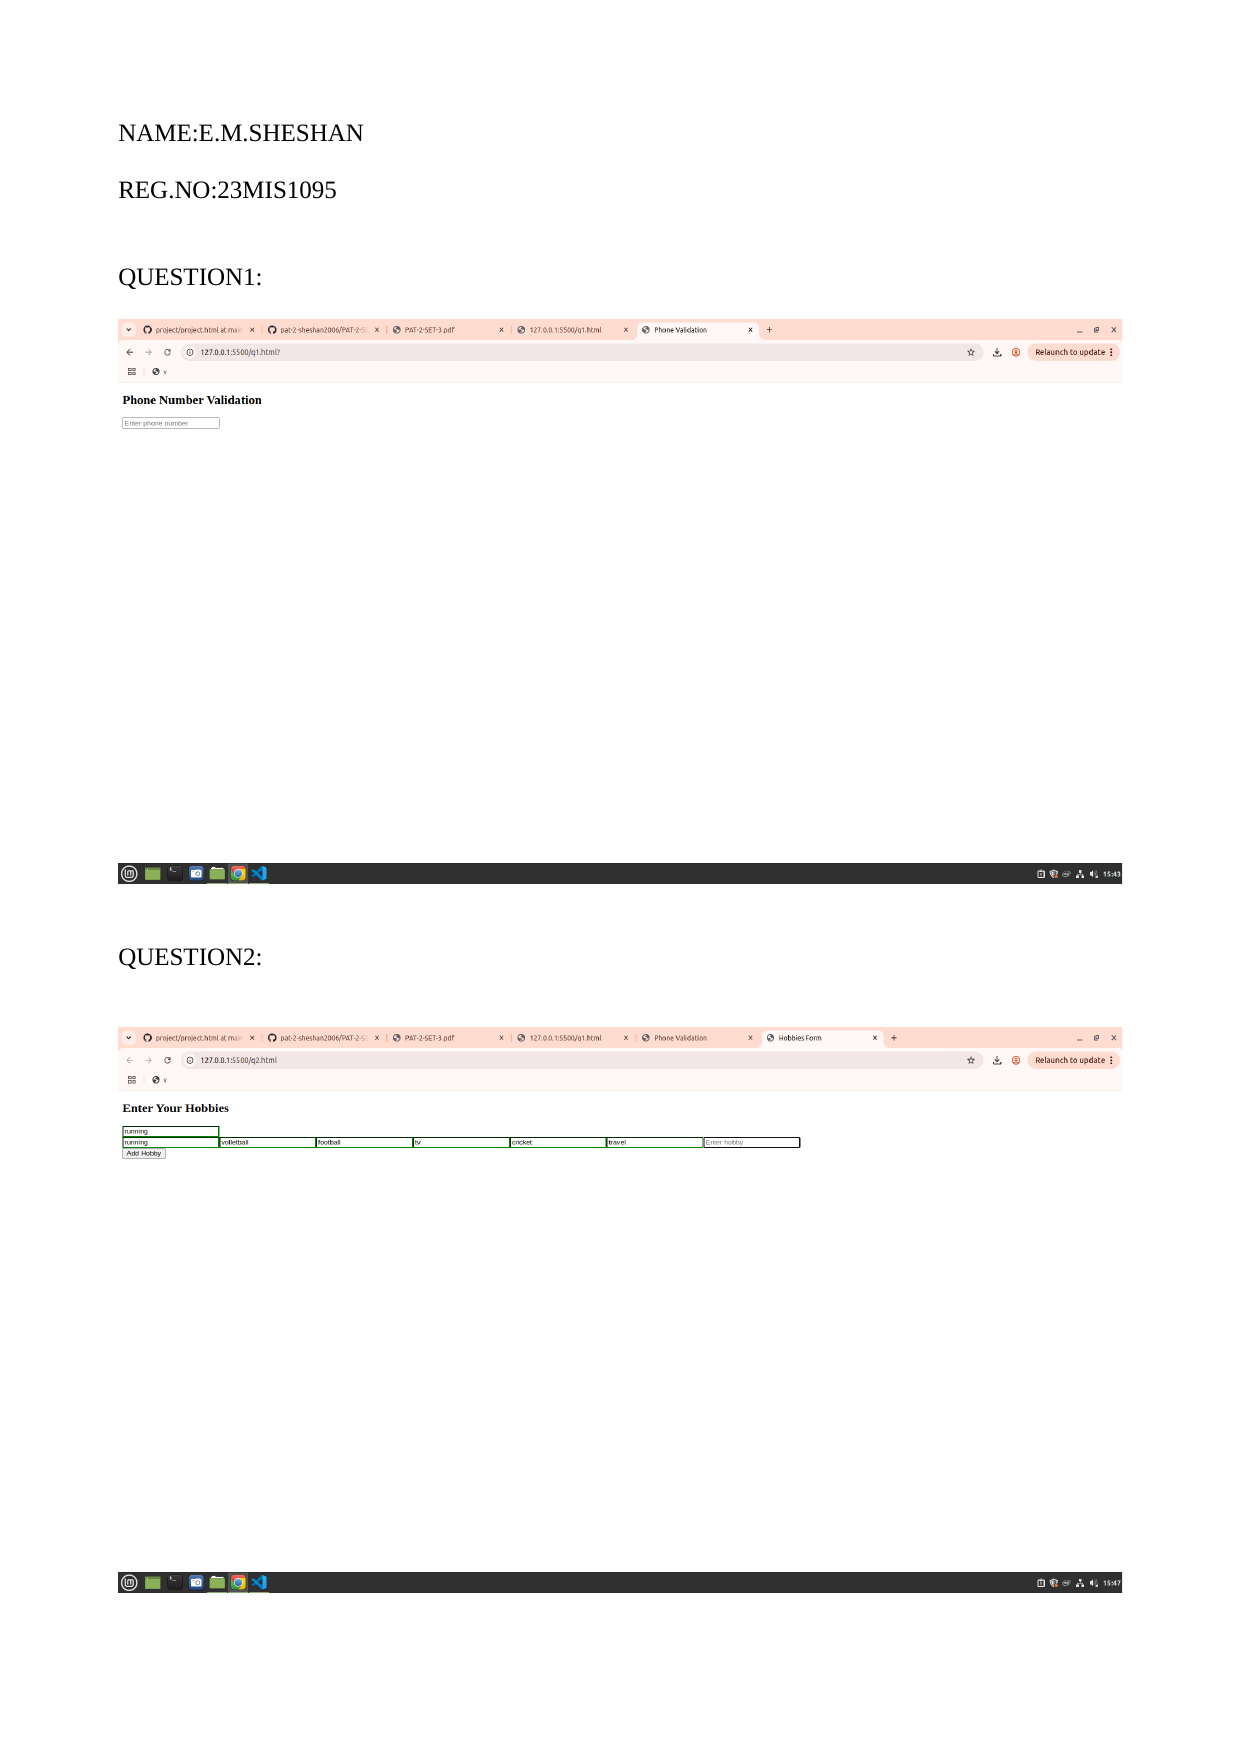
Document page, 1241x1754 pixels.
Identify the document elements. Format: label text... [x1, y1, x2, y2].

picture [118, 319, 1123, 884]
text REG.NO:23MIS1095 [118, 176, 1122, 204]
text NAME:E.M.SHESHAN [118, 118, 1122, 147]
text QUESTION2: [118, 942, 1122, 970]
picture [118, 1027, 1123, 1593]
text QUESTION1: [118, 262, 1122, 291]
